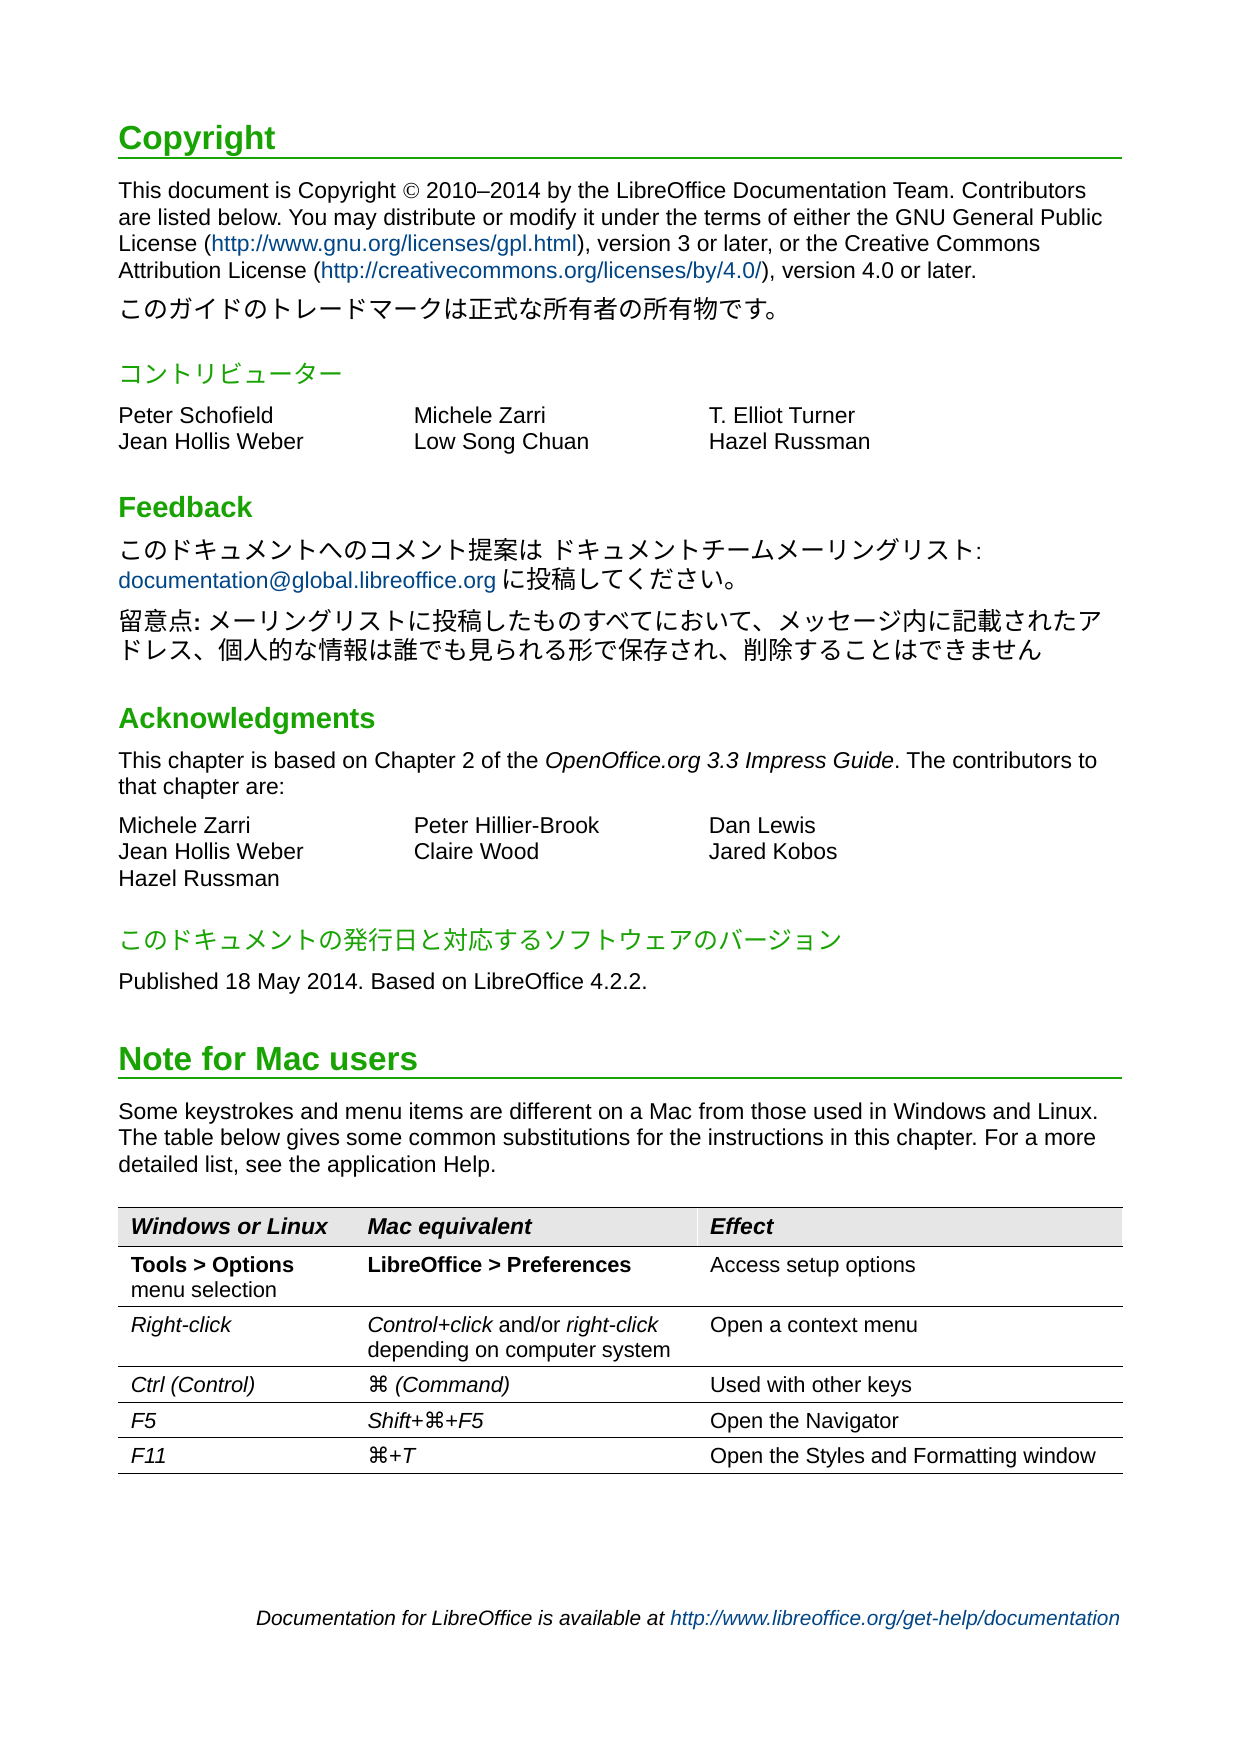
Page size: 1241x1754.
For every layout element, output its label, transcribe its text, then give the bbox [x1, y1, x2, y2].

text Some keystrokes and menu items are different on a Mac from those used in Windows and Linux. The table below gives some common substitutions for the instructions in this chapter. For a more detailed list, see the application Help. [118, 1098, 1122, 1177]
text Michele Zarri Peter Hillier-Brook Dan Lewis Jean Hollis Weber Claire Wood Jared Kobos Hazel Russman [118, 812, 1122, 891]
table_cell ⌘+T [355, 1438, 697, 1472]
table_cell Access setup options [698, 1247, 1122, 1306]
table_cell Open the Styles and Formatting window [698, 1438, 1122, 1472]
table_header Mac equivalent [355, 1208, 697, 1246]
text This chapter is based on Chapter 2 of the OpenOffice.org 3.3 Impress Guide. The contributors to that chapter are: [118, 747, 1122, 799]
table_cell F5 [118, 1403, 355, 1437]
text 留意点: メーリングリストに投稿したものすべてにおいて、メッセージ内に記載されたアドレス、個人的な情報は誰でも見られる形で保存され、削除することはできません [118, 607, 1122, 665]
text This document is Copyright © 2010–2014 by the LibreOffice Documentation Team. Contributors are listed below. You may distribute or modify it under the terms of either the GNU General Public License (http://www.gnu.org/licenses/gpl.html), version 3 or later, or the Creative Commons Attribution License (http://creativecommons.org/licenses/by/4.0/), version 4.0 or later. [118, 177, 1122, 283]
table_cell Shift+⌘+F5 [355, 1403, 697, 1437]
subtitle Acknowledgments [118, 701, 1122, 734]
table_cell Right-click [118, 1307, 355, 1366]
table_header Windows or Linux [118, 1208, 355, 1246]
table_cell F11 [118, 1438, 355, 1472]
table_cell LibreOffice > Preferences [355, 1247, 697, 1306]
text このガイドのトレードマークは正式な所有者の所有物です。 [118, 296, 1122, 325]
table_cell Open a context menu [698, 1307, 1122, 1366]
table_cell Ctrl (Control) [118, 1367, 355, 1402]
table_cell ⌘ (Command) [355, 1367, 697, 1402]
text Peter Schofield Michele Zarri T. Elliot Turner Jean Hollis Weber Low Song Chuan Hazel Russman [118, 402, 1122, 454]
subtitle Copyright [118, 118, 1122, 157]
table_header Effect [698, 1208, 1122, 1246]
subtitle Feedback [118, 490, 1122, 523]
table_cell Tools > Options menu selection [118, 1247, 355, 1306]
table_cell Used with other keys [698, 1367, 1122, 1402]
table_cell Open the Navigator [698, 1403, 1122, 1437]
text このドキュメントへのコメント提案は ドキュメントチームメーリングリスト: documentation@global.libreoffice.orgに投稿してください。 [118, 536, 1122, 594]
subtitle コントリビューター [118, 360, 1122, 389]
subtitle Note for Mac users [118, 1039, 1122, 1077]
table_cell Control+click and/or right-click depending on computer system [355, 1307, 697, 1366]
text Published 18 May 2014. Based on LibreOffice 4.2.2. [118, 968, 1122, 994]
subtitle このドキュメントの発行日と対応するソフトウェアのバージョン [118, 926, 1122, 956]
